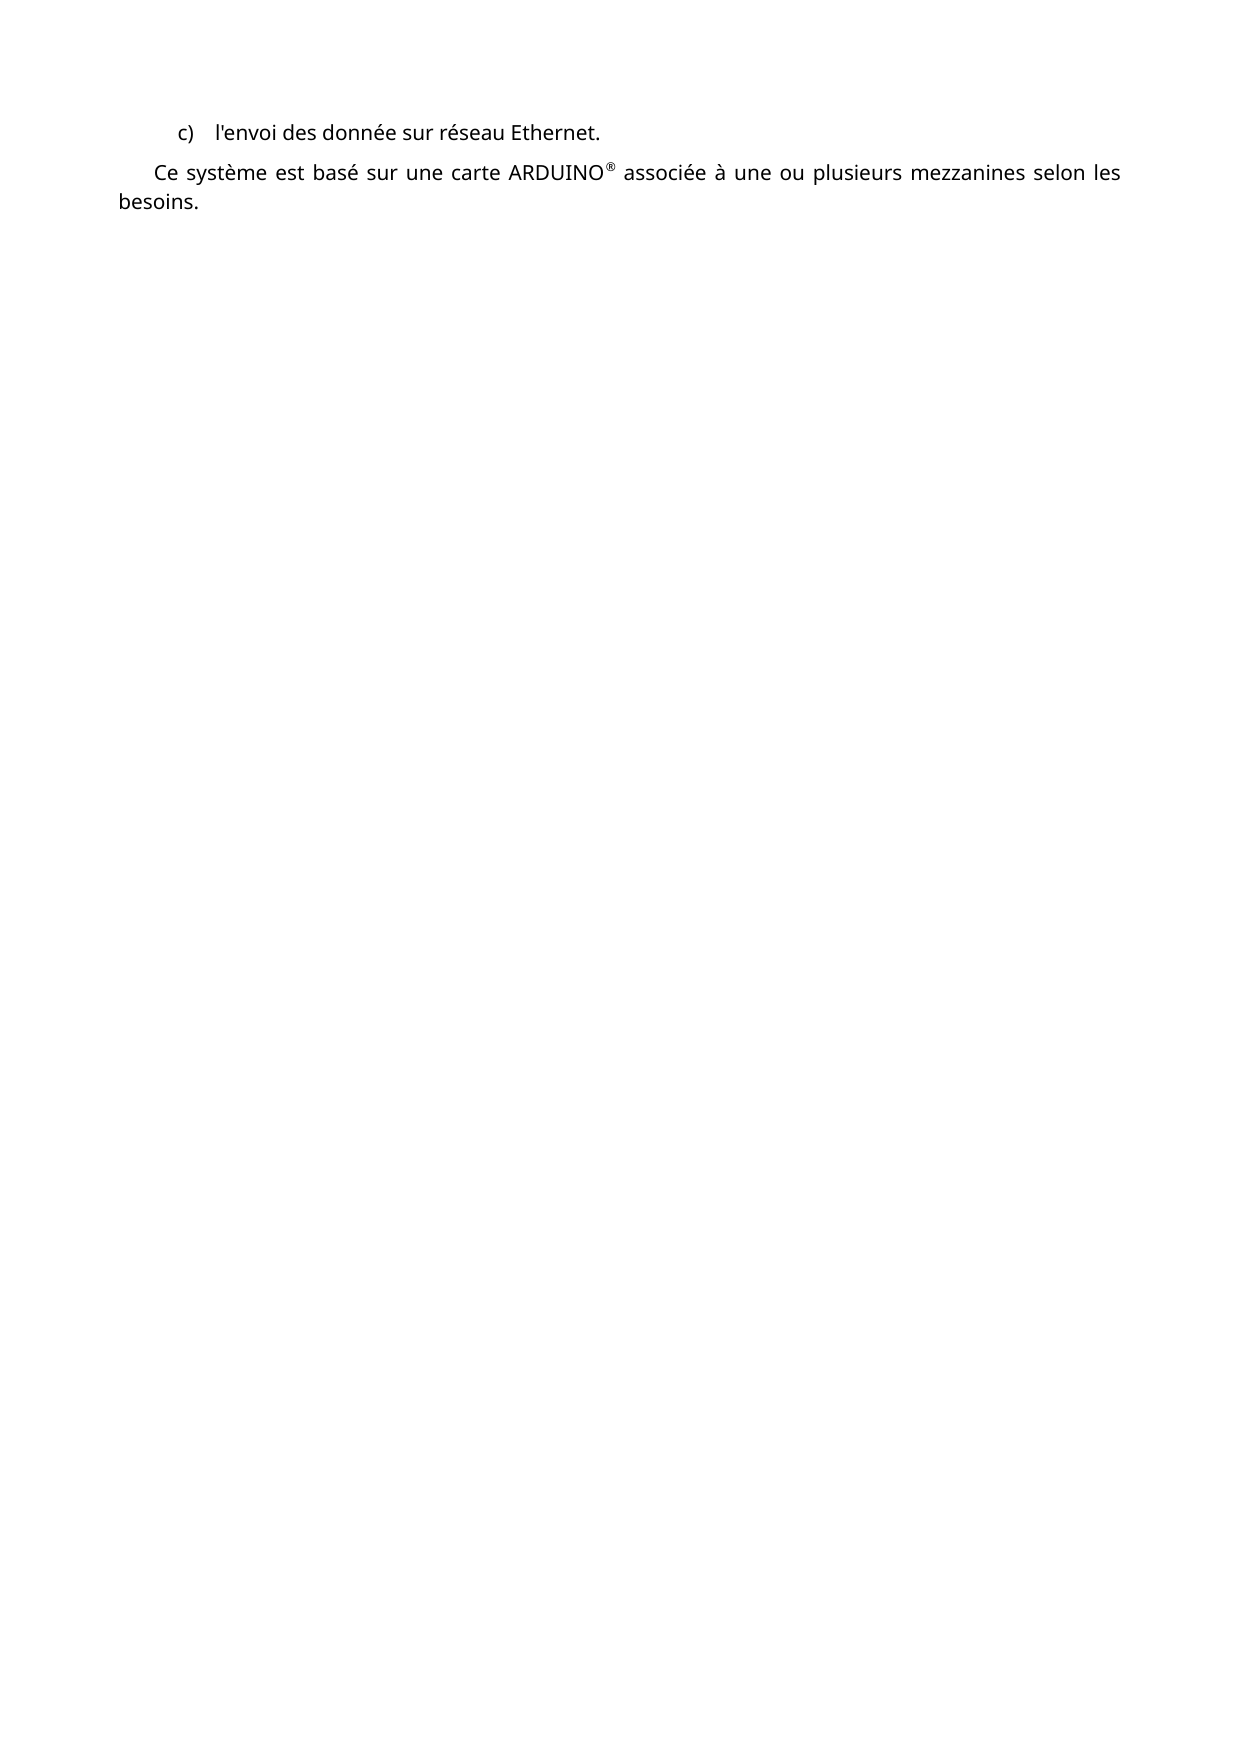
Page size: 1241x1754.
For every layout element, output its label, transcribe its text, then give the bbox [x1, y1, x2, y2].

list l'envoi des donnée sur réseau Ethernet. [177, 118, 1122, 147]
text Ce système est basé sur une carte ARDUINO® associée à une ou plusieurs mezzanines selon les besoins. [118, 158, 1122, 215]
